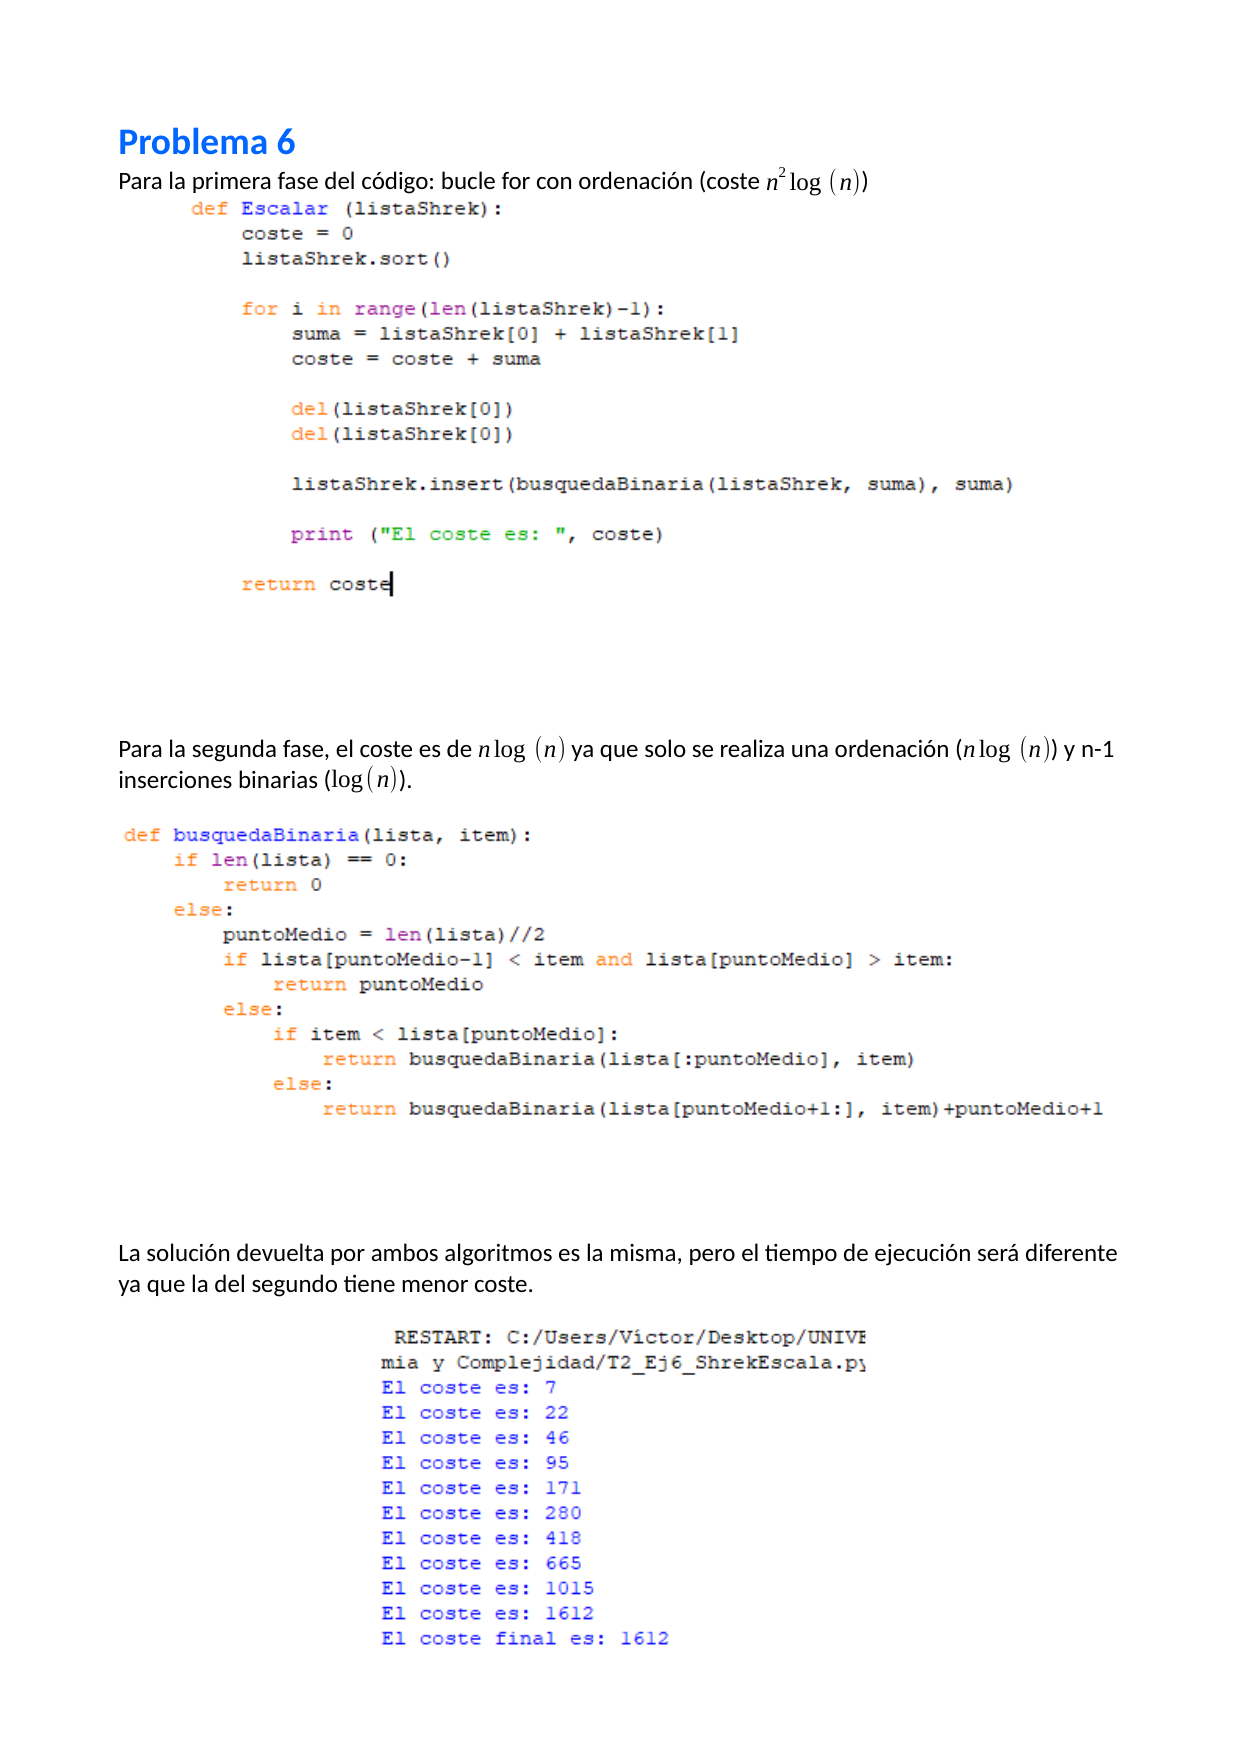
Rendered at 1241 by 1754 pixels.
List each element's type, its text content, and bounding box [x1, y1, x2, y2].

picture [375, 1328, 866, 1651]
text Para la primera fase del código: bucle for con ordenación (coste ) [118, 164, 1122, 197]
text La solución devuelta por ambos algoritmos es la misma, pero el tiempo de ejecución será diferente ya que la del segundo tiene menor coste. [118, 1237, 1122, 1298]
picture [190, 196, 1050, 703]
text Para la segunda fase, el coste es de ya que solo se realiza una ordenación () y n-1 inserciones binarias (). [118, 733, 1122, 794]
text Problema 6 [118, 118, 1122, 164]
picture [118, 821, 1123, 1146]
